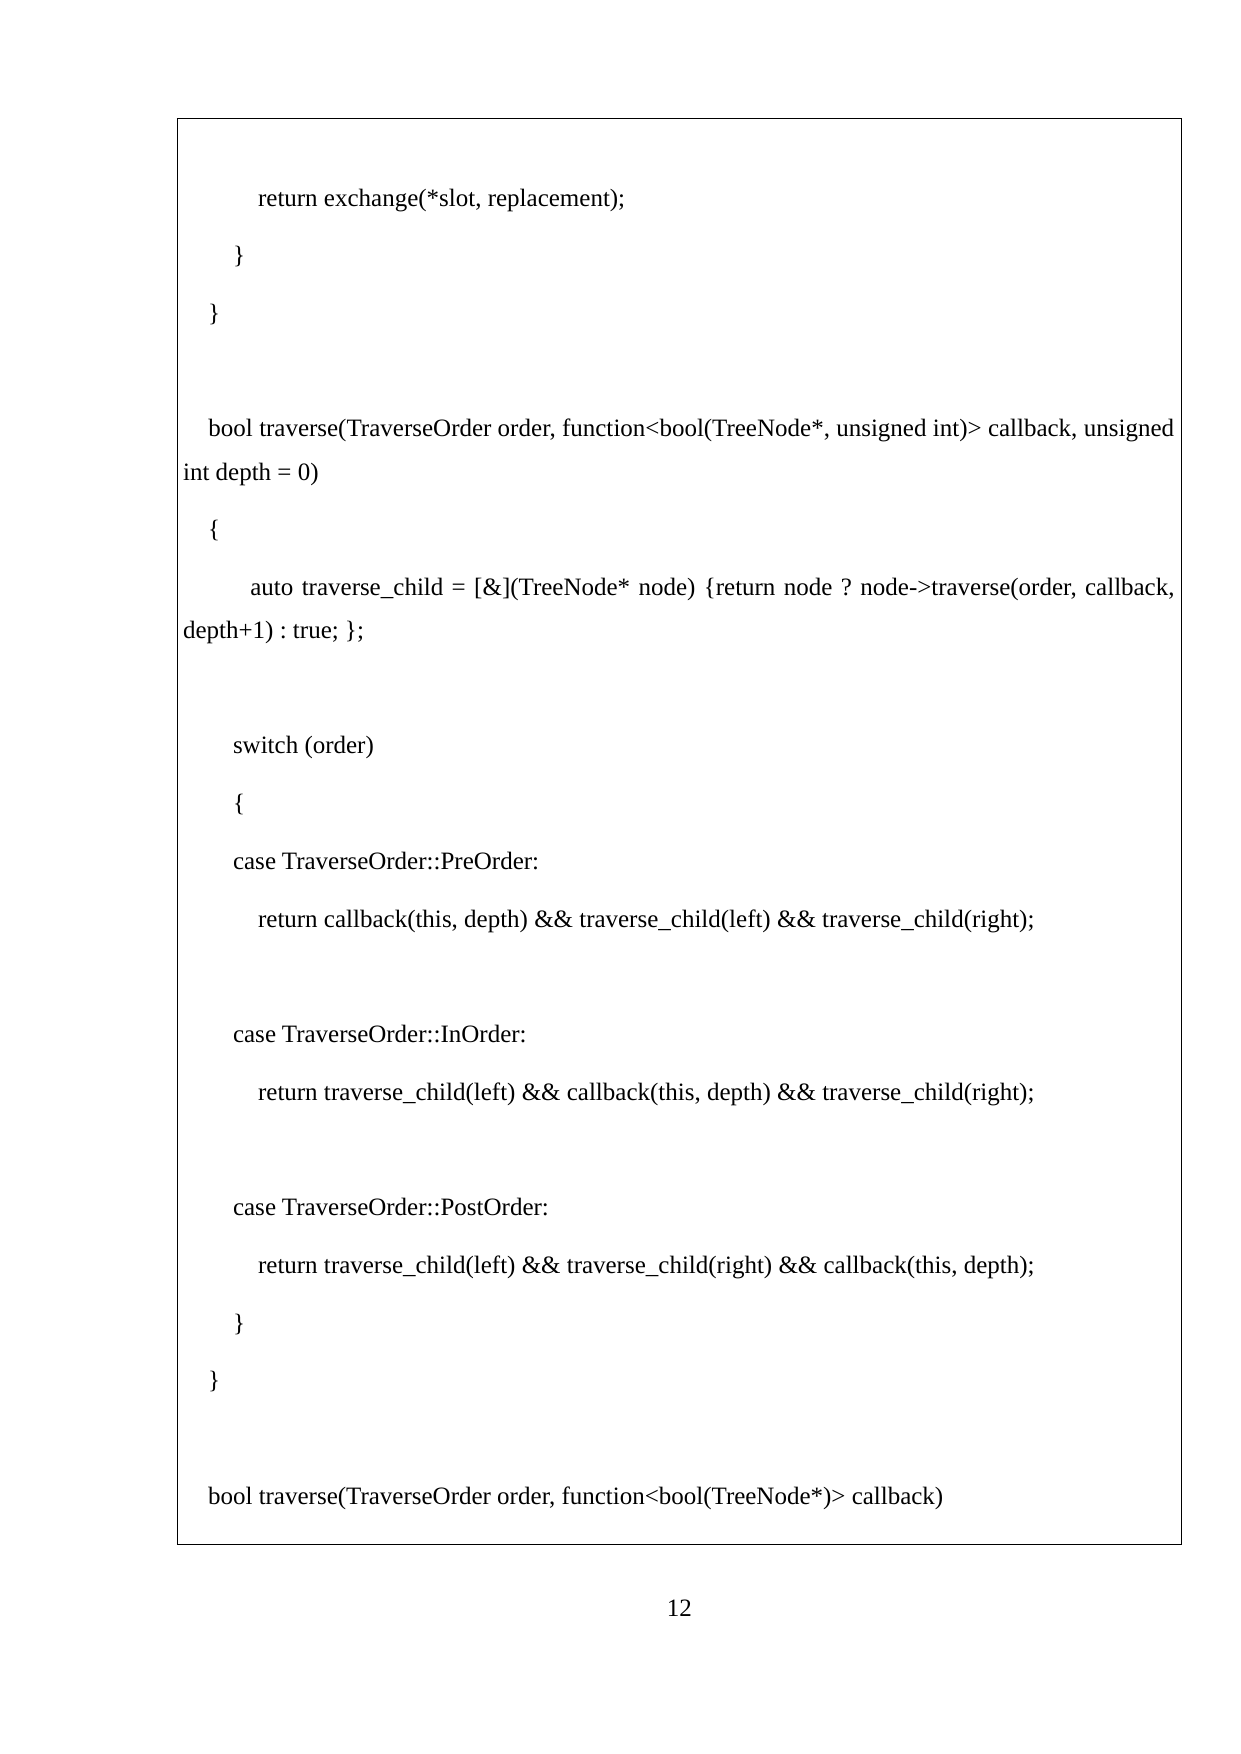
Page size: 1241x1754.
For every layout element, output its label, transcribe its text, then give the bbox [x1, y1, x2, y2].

table_header return exchange(*slot, replacement); } } bool traverse(TraverseOrder order, function<bool(TreeNode*, unsigned int)> callback, unsigned int depth = 0) { auto traverse_child = [&](TreeNode* node) {return node ? node->traverse(order, callback, depth+1) : true; }; switch (order) { case TraverseOrder::PreOrder: return callback(this, depth) && traverse_child(left) && traverse_child(right); case TraverseOrder::InOrder: return traverse_child(left) && callback(this, depth) && traverse_child(right); case TraverseOrder::PostOrder: return traverse_child(left) && traverse_child(right) && callback(this, depth); } } bool traverse(TraverseOrder order, function<bool(TreeNode*)> callback) [178, 119, 1181, 1544]
